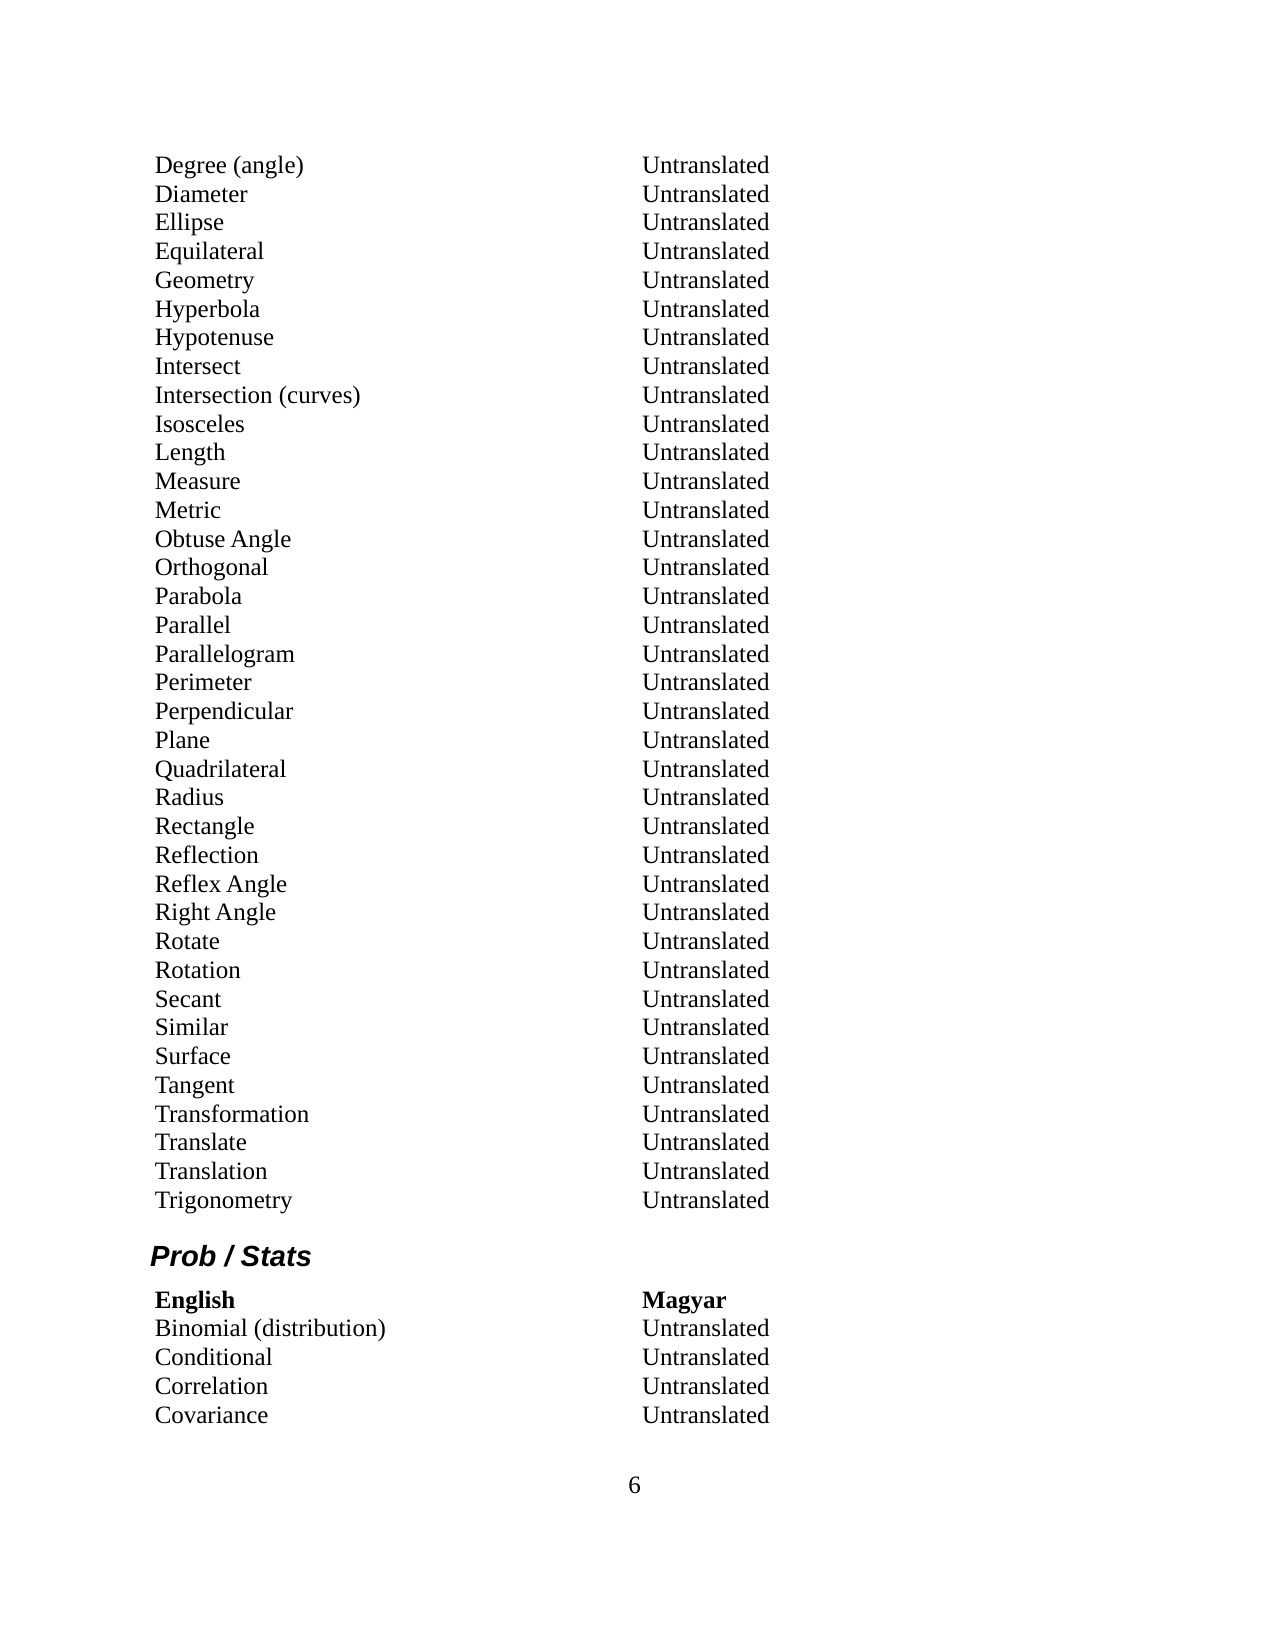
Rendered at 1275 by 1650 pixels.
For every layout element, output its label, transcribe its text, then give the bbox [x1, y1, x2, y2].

table_cell Untranslated [638, 438, 1125, 466]
table_cell Equilateral [150, 236, 637, 265]
table_cell Untranslated [638, 208, 1125, 236]
table_cell Transformation [150, 1099, 637, 1127]
table_cell Untranslated [638, 236, 1125, 265]
table_cell Untranslated [638, 1099, 1125, 1127]
table_cell Untranslated [638, 639, 1125, 667]
table_cell Untranslated [638, 524, 1125, 552]
table_cell Reflex Angle [150, 869, 637, 897]
table_cell Ellipse [150, 208, 637, 236]
table_cell Untranslated [638, 409, 1125, 437]
table_cell Rotate [150, 926, 637, 955]
table_cell Similar [150, 1013, 637, 1041]
table_cell Untranslated [638, 1013, 1125, 1041]
table_cell Untranslated [638, 984, 1125, 1012]
table_cell Untranslated [638, 466, 1125, 495]
table_cell Untranslated [638, 495, 1125, 524]
table_cell Perimeter [150, 668, 637, 696]
table_cell Untranslated [638, 1128, 1125, 1156]
table_cell Untranslated [638, 725, 1125, 754]
table_cell Untranslated [638, 1400, 1125, 1428]
table_cell Degree (angle) [150, 150, 637, 179]
table_cell Untranslated [638, 955, 1125, 984]
table_cell Surface [150, 1041, 637, 1070]
table_cell Untranslated [638, 380, 1125, 409]
table_cell Untranslated [638, 783, 1125, 811]
table_cell Untranslated [638, 294, 1125, 322]
table_cell Untranslated [638, 1342, 1125, 1371]
table_cell Obtuse Angle [150, 524, 637, 552]
table_cell Right Angle [150, 898, 637, 926]
table_cell Parallel [150, 610, 637, 639]
table_cell Translate [150, 1128, 637, 1156]
table_cell Intersect [150, 351, 637, 380]
table_cell Untranslated [638, 754, 1125, 782]
table_cell Untranslated [638, 1070, 1125, 1099]
table_cell Conditional [150, 1342, 637, 1371]
table_cell Plane [150, 725, 637, 754]
table_header Magyar [638, 1285, 1125, 1313]
table_cell Untranslated [638, 668, 1125, 696]
table_cell Length [150, 438, 637, 466]
table_cell Untranslated [638, 696, 1125, 725]
table_cell Untranslated [638, 1314, 1125, 1342]
table_cell Untranslated [638, 840, 1125, 869]
table_cell Rotation [150, 955, 637, 984]
table_cell Reflection [150, 840, 637, 869]
table_cell Tangent [150, 1070, 637, 1099]
table_cell Correlation [150, 1371, 637, 1400]
table_cell Quadrilateral [150, 754, 637, 782]
table_cell Untranslated [638, 323, 1125, 351]
table_cell Diameter [150, 179, 637, 207]
table_cell Radius [150, 783, 637, 811]
table_cell Untranslated [638, 1156, 1125, 1185]
table_cell Untranslated [638, 926, 1125, 955]
table_cell Untranslated [638, 553, 1125, 581]
table_cell Binomial (distribution) [150, 1314, 637, 1342]
table_cell Isosceles [150, 409, 637, 437]
table_cell Parabola [150, 581, 637, 610]
table_cell Untranslated [638, 811, 1125, 840]
table_cell Parallelogram [150, 639, 637, 667]
table_cell Untranslated [638, 351, 1125, 380]
table_cell Orthogonal [150, 553, 637, 581]
table_cell Untranslated [638, 869, 1125, 897]
table_cell Intersection (curves) [150, 380, 637, 409]
table_cell Untranslated [638, 179, 1125, 207]
table_cell Measure [150, 466, 637, 495]
table_cell Rectangle [150, 811, 637, 840]
table_cell Untranslated [638, 1371, 1125, 1400]
table_cell Geometry [150, 265, 637, 294]
subtitle Prob / Stats [150, 1239, 1125, 1272]
table_cell Hyperbola [150, 294, 637, 322]
table_cell Untranslated [638, 581, 1125, 610]
table_cell Translation [150, 1156, 637, 1185]
table_cell Covariance [150, 1400, 637, 1428]
table_cell Untranslated [638, 265, 1125, 294]
table_header English [150, 1285, 637, 1313]
table_cell Untranslated [638, 898, 1125, 926]
table_cell Hypotenuse [150, 323, 637, 351]
table_cell Secant [150, 984, 637, 1012]
table_cell Trigonometry [150, 1185, 637, 1214]
table_cell Untranslated [638, 1041, 1125, 1070]
table_cell Untranslated [638, 150, 1125, 179]
table_cell Metric [150, 495, 637, 524]
table_cell Perpendicular [150, 696, 637, 725]
table_cell Untranslated [638, 610, 1125, 639]
table_cell Untranslated [638, 1185, 1125, 1214]
